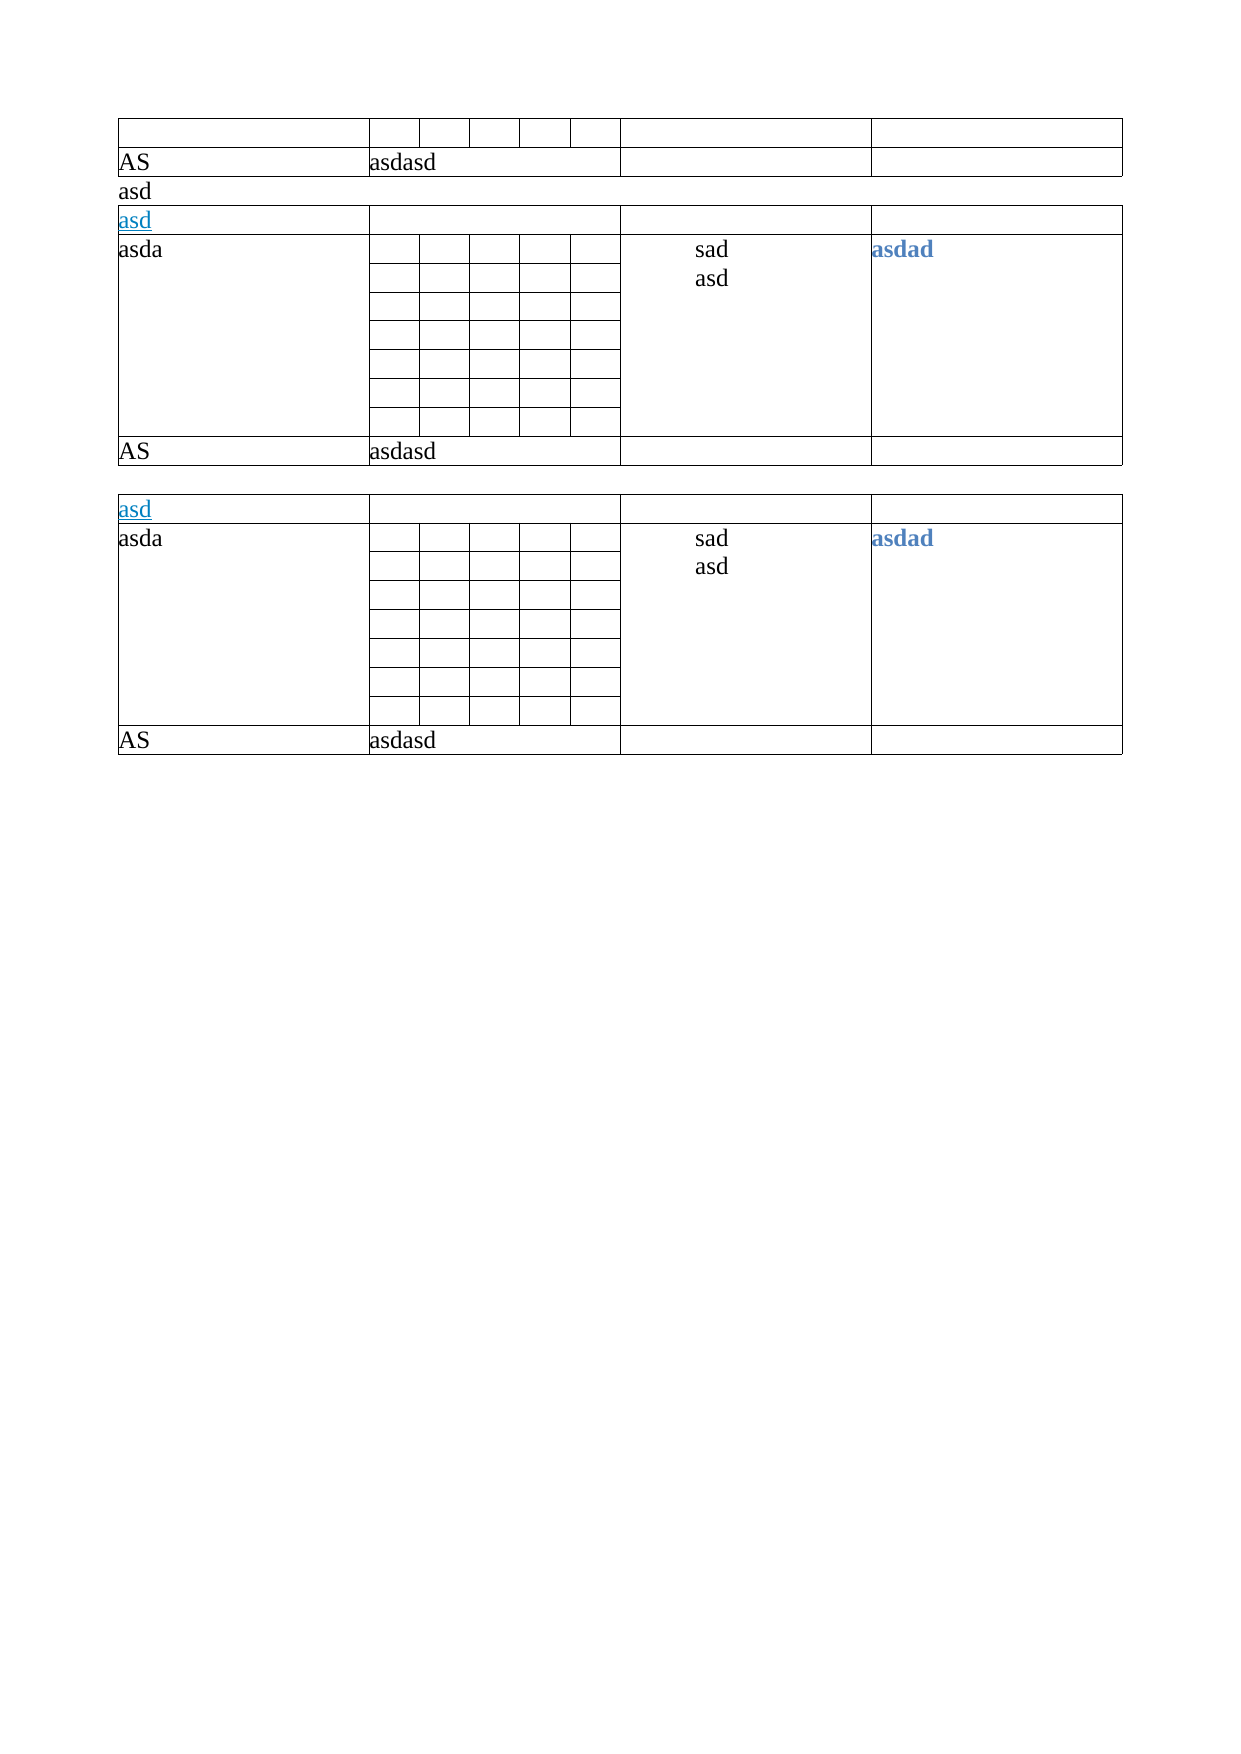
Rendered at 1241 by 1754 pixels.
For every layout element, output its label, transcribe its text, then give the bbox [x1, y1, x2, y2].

table_cell [571, 668, 620, 696]
table_cell AS [119, 148, 369, 176]
table_cell [571, 581, 620, 609]
table_cell [520, 119, 570, 147]
table_cell [872, 437, 1122, 465]
table_cell [420, 119, 469, 147]
table_cell AS [119, 726, 369, 753]
table_header [872, 206, 1122, 234]
table_cell asdad [872, 524, 1122, 725]
table_header [520, 524, 570, 551]
text asd [118, 177, 1122, 205]
table_header [571, 524, 620, 551]
table_cell [370, 639, 419, 667]
table_cell [571, 639, 620, 667]
table_cell [370, 350, 419, 378]
table_cell [571, 350, 620, 378]
table_cell [571, 293, 620, 320]
table_cell [520, 552, 570, 580]
table_cell asdad [872, 235, 1122, 436]
table_header [370, 235, 419, 263]
table_header asd [119, 206, 369, 234]
table_header asd [119, 495, 369, 522]
table_cell AS [119, 437, 369, 465]
table_cell [520, 581, 570, 609]
table_cell [470, 639, 519, 667]
table_cell [420, 668, 469, 696]
table_cell [370, 408, 419, 436]
table_header [621, 495, 871, 522]
table_cell [520, 293, 570, 320]
table_cell [470, 293, 519, 320]
table_cell [370, 379, 419, 407]
table_cell [571, 408, 620, 436]
table_cell [370, 697, 419, 724]
table_cell [571, 264, 620, 292]
table_cell [370, 610, 419, 638]
table_cell asda [119, 524, 369, 725]
table_cell [420, 350, 469, 378]
table_header [420, 235, 469, 263]
table_cell [520, 408, 570, 436]
table_cell [621, 148, 871, 176]
table_cell [571, 552, 620, 580]
table_cell sad asd [621, 524, 871, 725]
table_header [470, 235, 519, 263]
table_cell [470, 321, 519, 349]
table_cell [520, 264, 570, 292]
table_cell [370, 264, 419, 292]
table_cell [420, 379, 469, 407]
table_cell [420, 610, 469, 638]
table_cell [520, 379, 570, 407]
table_cell [420, 408, 469, 436]
table_cell [470, 552, 519, 580]
table_cell [420, 293, 469, 320]
table_cell [420, 639, 469, 667]
table_header [872, 495, 1122, 522]
table_cell [370, 668, 419, 696]
table_cell [520, 321, 570, 349]
table_cell [621, 119, 871, 147]
table_cell [119, 119, 369, 147]
table_header [420, 524, 469, 551]
table_cell [420, 264, 469, 292]
table_cell asdasd [370, 148, 620, 176]
table_cell [470, 581, 519, 609]
table_header [370, 495, 620, 522]
table_cell [571, 321, 620, 349]
table_cell [872, 148, 1122, 176]
table_cell [571, 697, 620, 724]
table_header [370, 206, 620, 234]
table_cell [420, 581, 469, 609]
table_cell asdasd [370, 437, 620, 465]
table_cell [872, 119, 1122, 147]
table_cell [621, 726, 871, 753]
table_cell [571, 119, 620, 147]
table_cell [470, 408, 519, 436]
table_cell [470, 610, 519, 638]
table_cell [470, 119, 519, 147]
table_cell [470, 350, 519, 378]
table_cell [370, 321, 419, 349]
table_cell [370, 119, 419, 147]
table_cell asda [119, 235, 369, 436]
table_cell [872, 726, 1122, 753]
table_header [571, 235, 620, 263]
table_header [470, 524, 519, 551]
table_cell asdasd [370, 726, 620, 753]
table_cell [470, 379, 519, 407]
table_cell [420, 697, 469, 724]
table_cell [621, 437, 871, 465]
table_header [370, 524, 419, 551]
table_cell [420, 321, 469, 349]
table_cell [470, 697, 519, 724]
table_cell [370, 293, 419, 320]
table_cell [370, 581, 419, 609]
table_cell [420, 552, 469, 580]
table_cell [370, 552, 419, 580]
table_cell [520, 668, 570, 696]
table_cell [571, 379, 620, 407]
table_cell sad asd [621, 235, 871, 436]
table_cell [520, 697, 570, 724]
table_cell [470, 264, 519, 292]
table_cell [520, 350, 570, 378]
table_cell [520, 610, 570, 638]
table_header [520, 235, 570, 263]
table_cell [571, 610, 620, 638]
table_header [621, 206, 871, 234]
table_cell [470, 668, 519, 696]
table_cell [520, 639, 570, 667]
